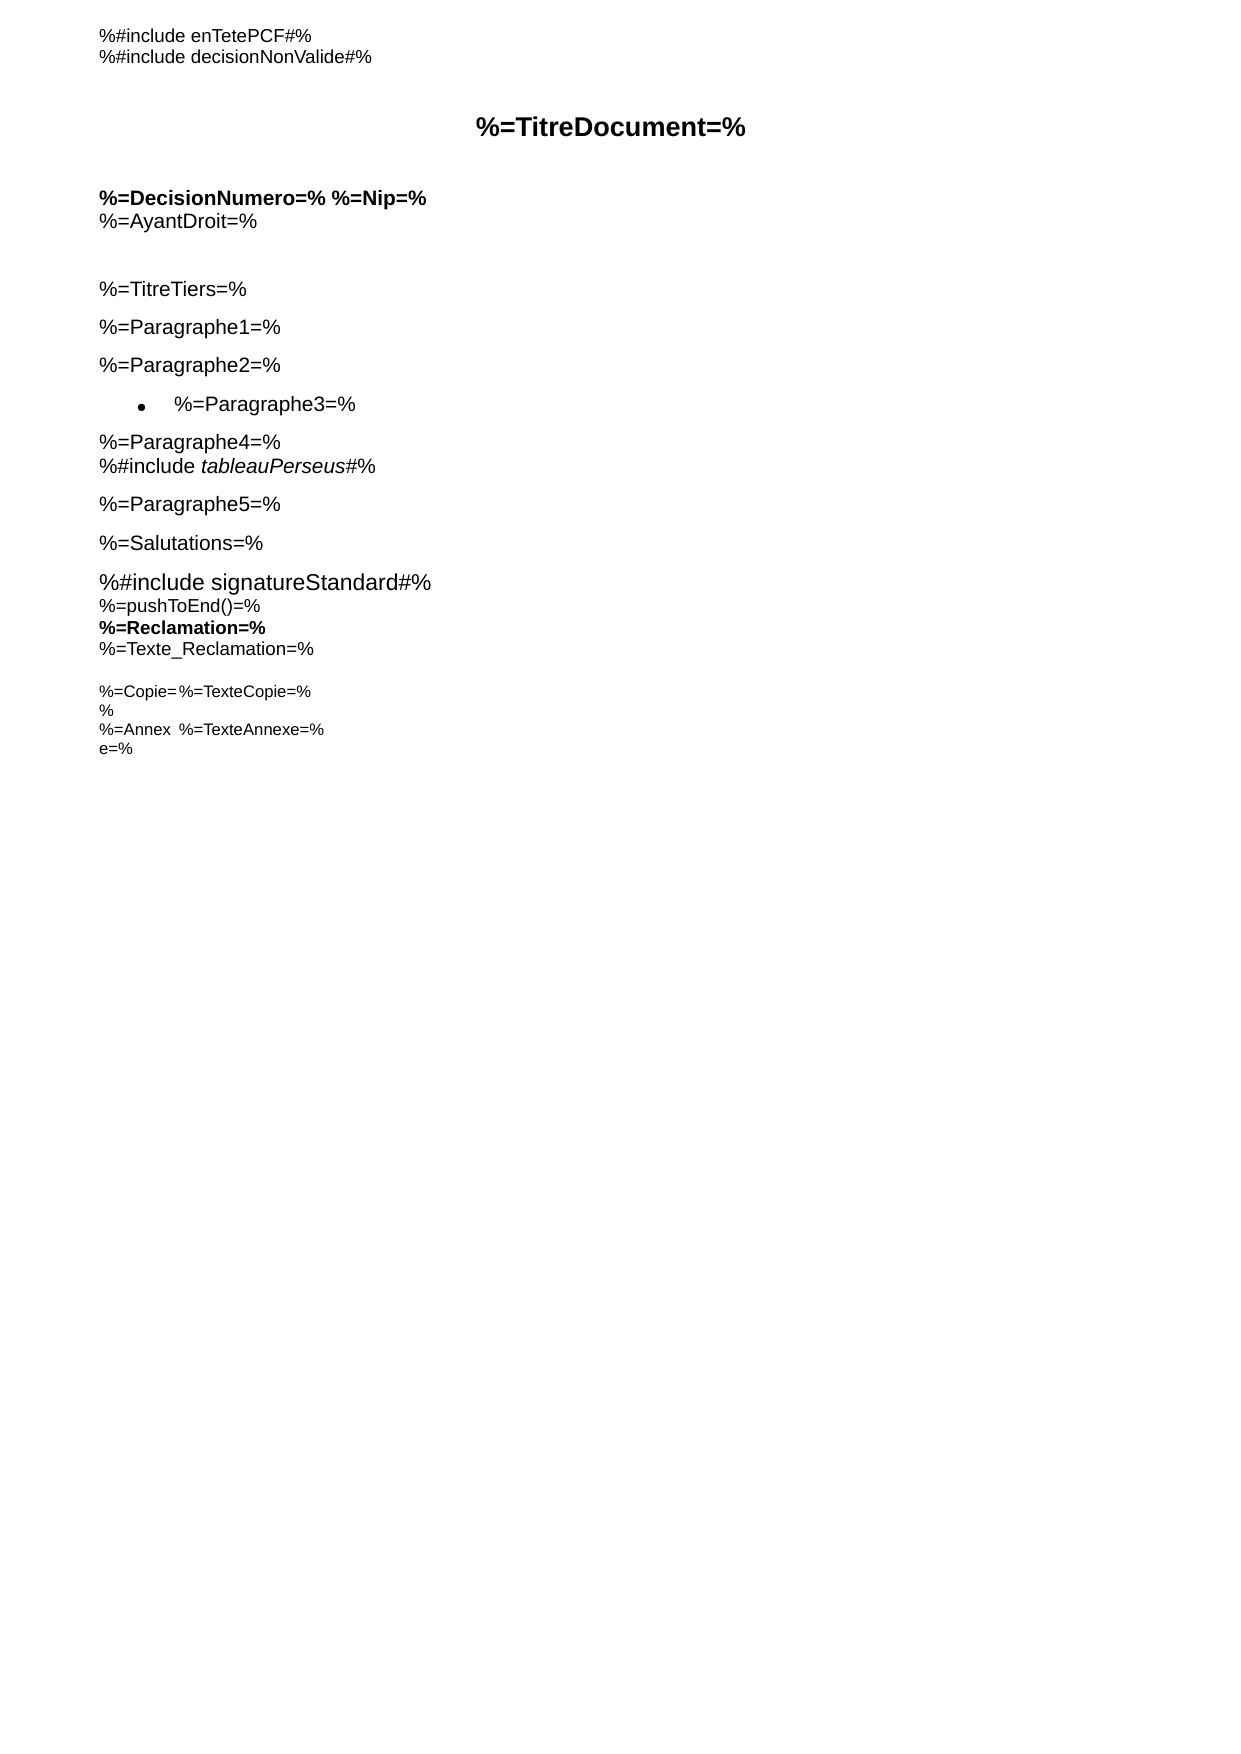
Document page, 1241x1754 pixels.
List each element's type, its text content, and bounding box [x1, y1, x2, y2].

list %=Paragraphe3=% [136, 391, 1122, 415]
table_header %=TexteAnnexe=% [179, 720, 1122, 758]
text %=TitreDocument=% [99, 111, 1122, 142]
text %=pushToEnd()=% [99, 595, 1122, 617]
text %=TitreTiers=% [99, 276, 1122, 300]
table_header %=Copie=% [99, 681, 178, 720]
text %=AyantDroit=% [99, 209, 1122, 233]
text %=DecisionNumero=% %=Nip=% [99, 185, 1122, 209]
text %#include signatureStandard#% [99, 569, 1122, 595]
text %#include enTetePCF#% [99, 25, 1122, 46]
text %=Reclamation=% [99, 617, 1122, 638]
text %=Paragraphe5=% [99, 492, 1122, 516]
text %=Paragraphe2=% [99, 353, 1122, 377]
text %=Texte_Reclamation=% [99, 638, 1122, 660]
table_header %=TexteCopie=% [179, 681, 1122, 720]
text %=Paragraphe4=% [99, 430, 1122, 454]
text %#include decisionNonValide#% [99, 46, 1122, 68]
text %=Salutations=% [99, 530, 1122, 554]
text %=Paragraphe1=% [99, 315, 1122, 339]
table_header %=Annexe=% [99, 720, 178, 758]
text %#include tableauPerseus#% [99, 454, 1122, 478]
